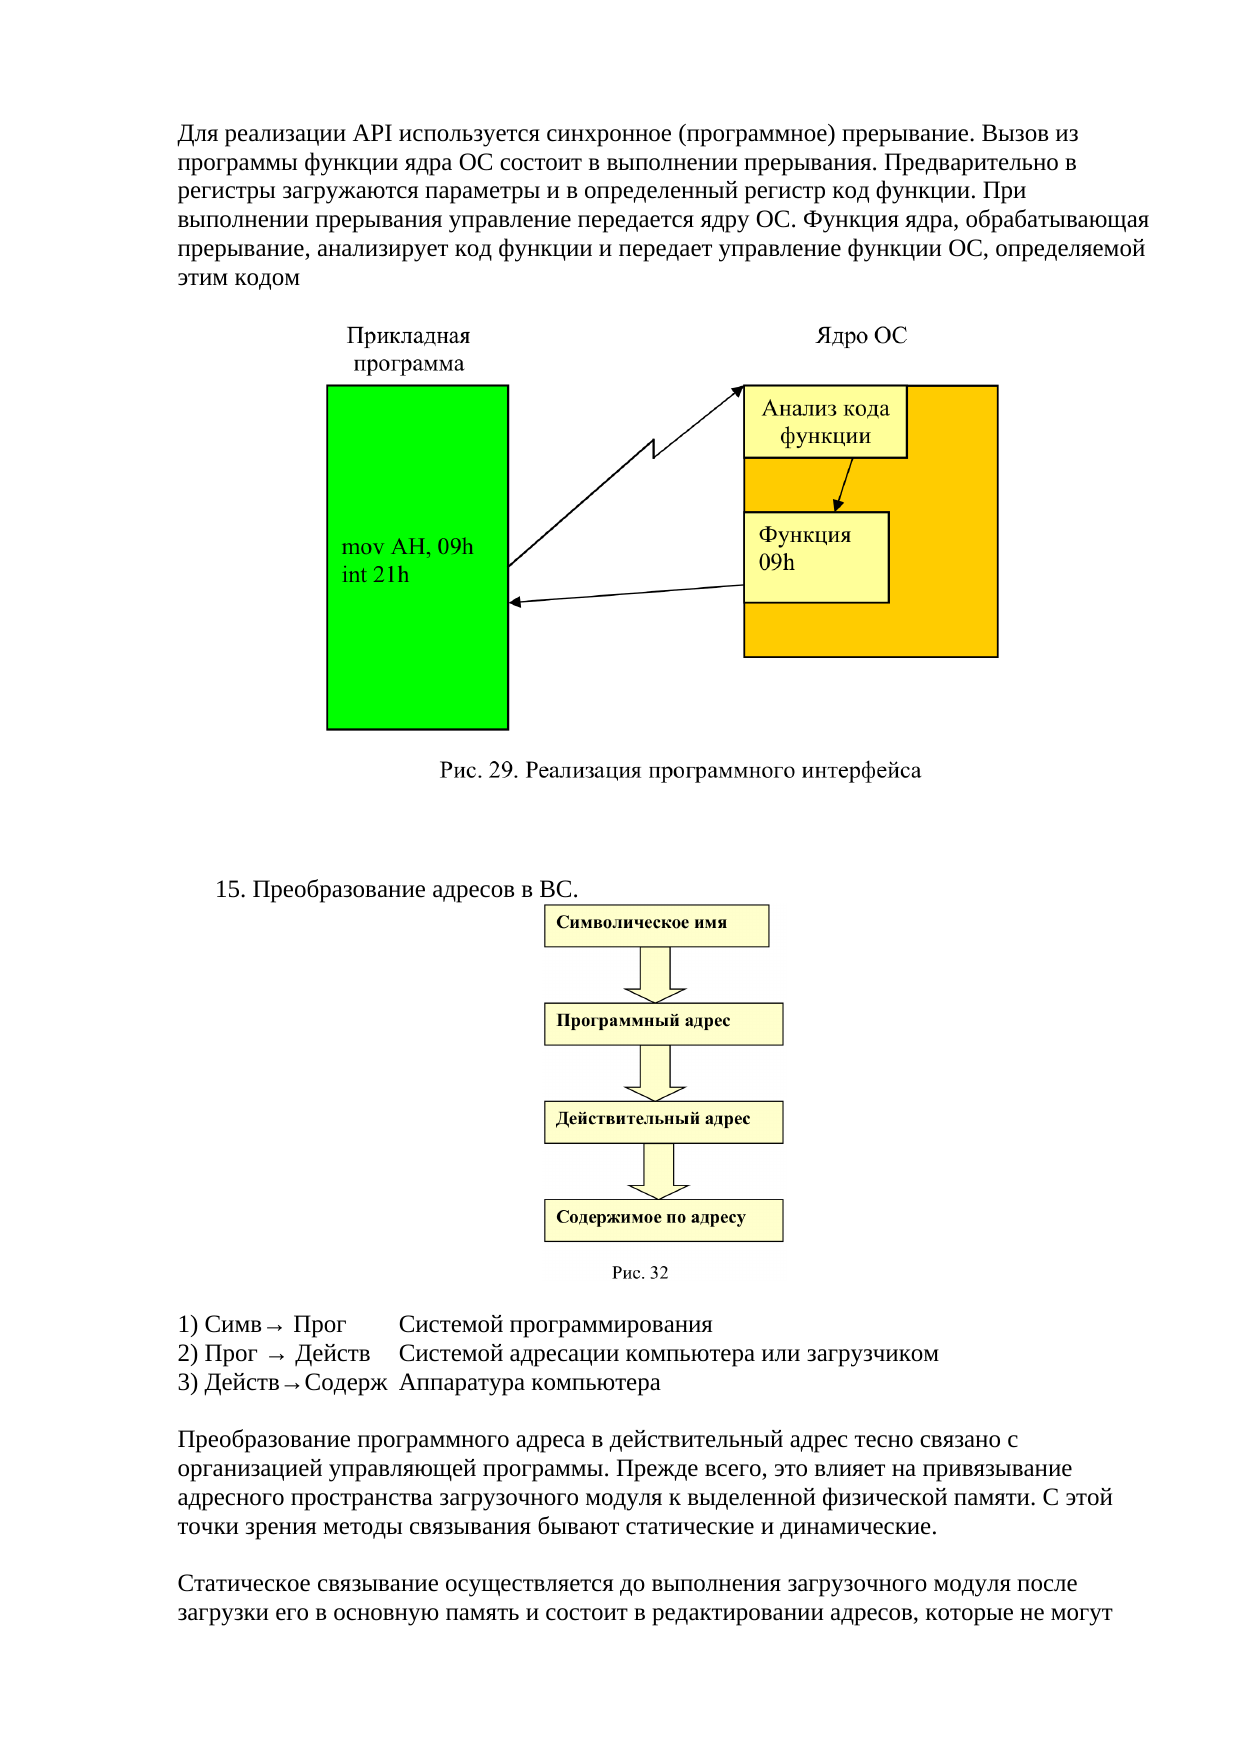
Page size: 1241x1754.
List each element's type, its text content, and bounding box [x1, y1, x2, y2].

text 1) Симв→ Прог Системой программирования [177, 1309, 1152, 1338]
text 2) Прог → Действ Системой адресации компьютера или загрузчиком [177, 1338, 1152, 1367]
list Преобразование адресов в ВС. [215, 874, 1152, 903]
text Преобразование программного адреса в действительный адрес тесно связано с организацией управляющей программы. Прежде всего, это влияет на привязывание адресного пространства загрузочного модуля к выделенной физической памяти. С этой точки зрения методы связывания бывают статические и динамические. [177, 1424, 1152, 1539]
text 3) Действ→Содерж Аппаратура компьютера [177, 1367, 1152, 1396]
text Для реализации API используется синхронное (программное) прерывание. Вызов из программы функции ядра ОС состоит в выполнении прерывания. Предварительно в регистры загружаются параметры и в определенный регистр код функции. При выполнении прерывания управление передается ядру ОС. Функция ядра, обрабатывающая прерывание, анализирует код функции и передает управление функции ОС, определяемой этим кодом [177, 118, 1152, 291]
picture [321, 319, 1008, 788]
picture [542, 903, 787, 1281]
text Статическое связывание осуществляется до выполнения загрузочного модуля после загрузки его в основную память и состоит в редактировании адресов, которые не могут [177, 1568, 1152, 1626]
